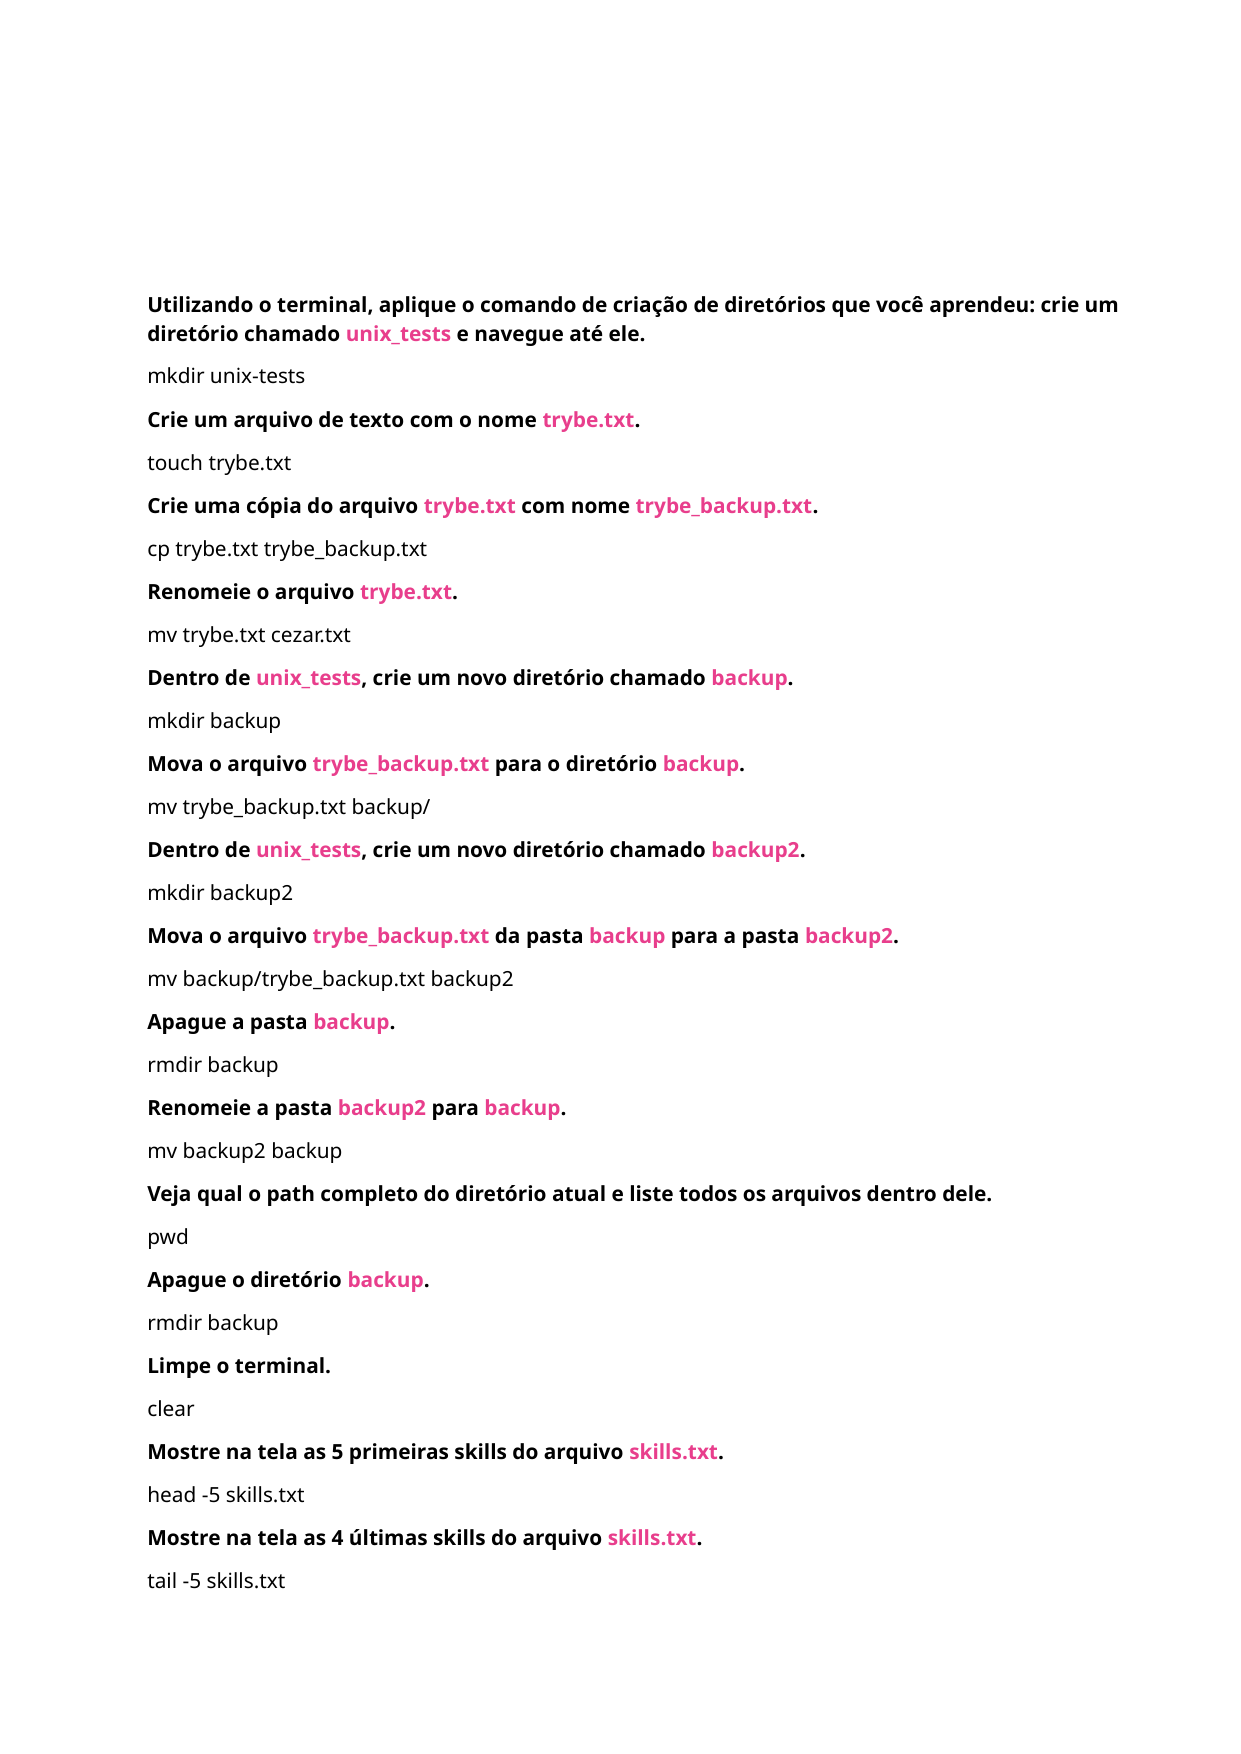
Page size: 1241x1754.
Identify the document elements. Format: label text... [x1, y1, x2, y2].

list mkdir backup [73, 706, 1123, 734]
list Veja qual o path completo do diretório atual e liste todos os arquivos dentro dele. [73, 1179, 1123, 1207]
list Utilizando o terminal, aplique o comando de criação de diretórios que você aprendeu: crie um diretório chamado unix_tests e navegue até ele. [73, 290, 1123, 347]
list Limpe o terminal. [73, 1351, 1123, 1379]
list mv backup2 backup [73, 1136, 1123, 1164]
list Renomeie o arquivo trybe.txt. [73, 577, 1123, 605]
list mkdir unix-tests [73, 362, 1123, 390]
list rmdir backup [73, 1308, 1123, 1337]
list mv backup/trybe_backup.txt backup2 [73, 964, 1123, 992]
list Apague o diretório backup. [73, 1265, 1123, 1293]
list Mova o arquivo trybe_backup.txt para o diretório backup. [73, 749, 1123, 777]
list Dentro de unix_tests, crie um novo diretório chamado backup2. [73, 835, 1123, 863]
list rmdir backup [73, 1050, 1123, 1078]
list Crie uma cópia do arquivo trybe.txt com nome trybe_backup.txt. [73, 491, 1123, 519]
list mv trybe.txt cezar.txt [73, 620, 1123, 648]
list head -5 skills.txt [73, 1480, 1123, 1509]
list Renomeie a pasta backup2 para backup. [73, 1093, 1123, 1121]
list mv trybe_backup.txt backup/ [73, 792, 1123, 820]
list clear [73, 1394, 1123, 1423]
list cp trybe.txt trybe_backup.txt [73, 534, 1123, 562]
list Apague a pasta backup. [73, 1007, 1123, 1035]
list Dentro de unix_tests, crie um novo diretório chamado backup. [73, 663, 1123, 691]
list touch trybe.txt [73, 448, 1123, 476]
list Mostre na tela as 4 últimas skills do arquivo skills.txt. [73, 1523, 1123, 1552]
list pwd [73, 1222, 1123, 1251]
list Mostre na tela as 5 primeiras skills do arquivo skills.txt. [73, 1437, 1123, 1466]
list Mova o arquivo trybe_backup.txt da pasta backup para a pasta backup2. [73, 921, 1123, 949]
list tail -5 skills.txt [73, 1566, 1123, 1595]
list mkdir backup2 [73, 878, 1123, 906]
list Crie um arquivo de texto com o nome trybe.txt. [73, 405, 1123, 433]
